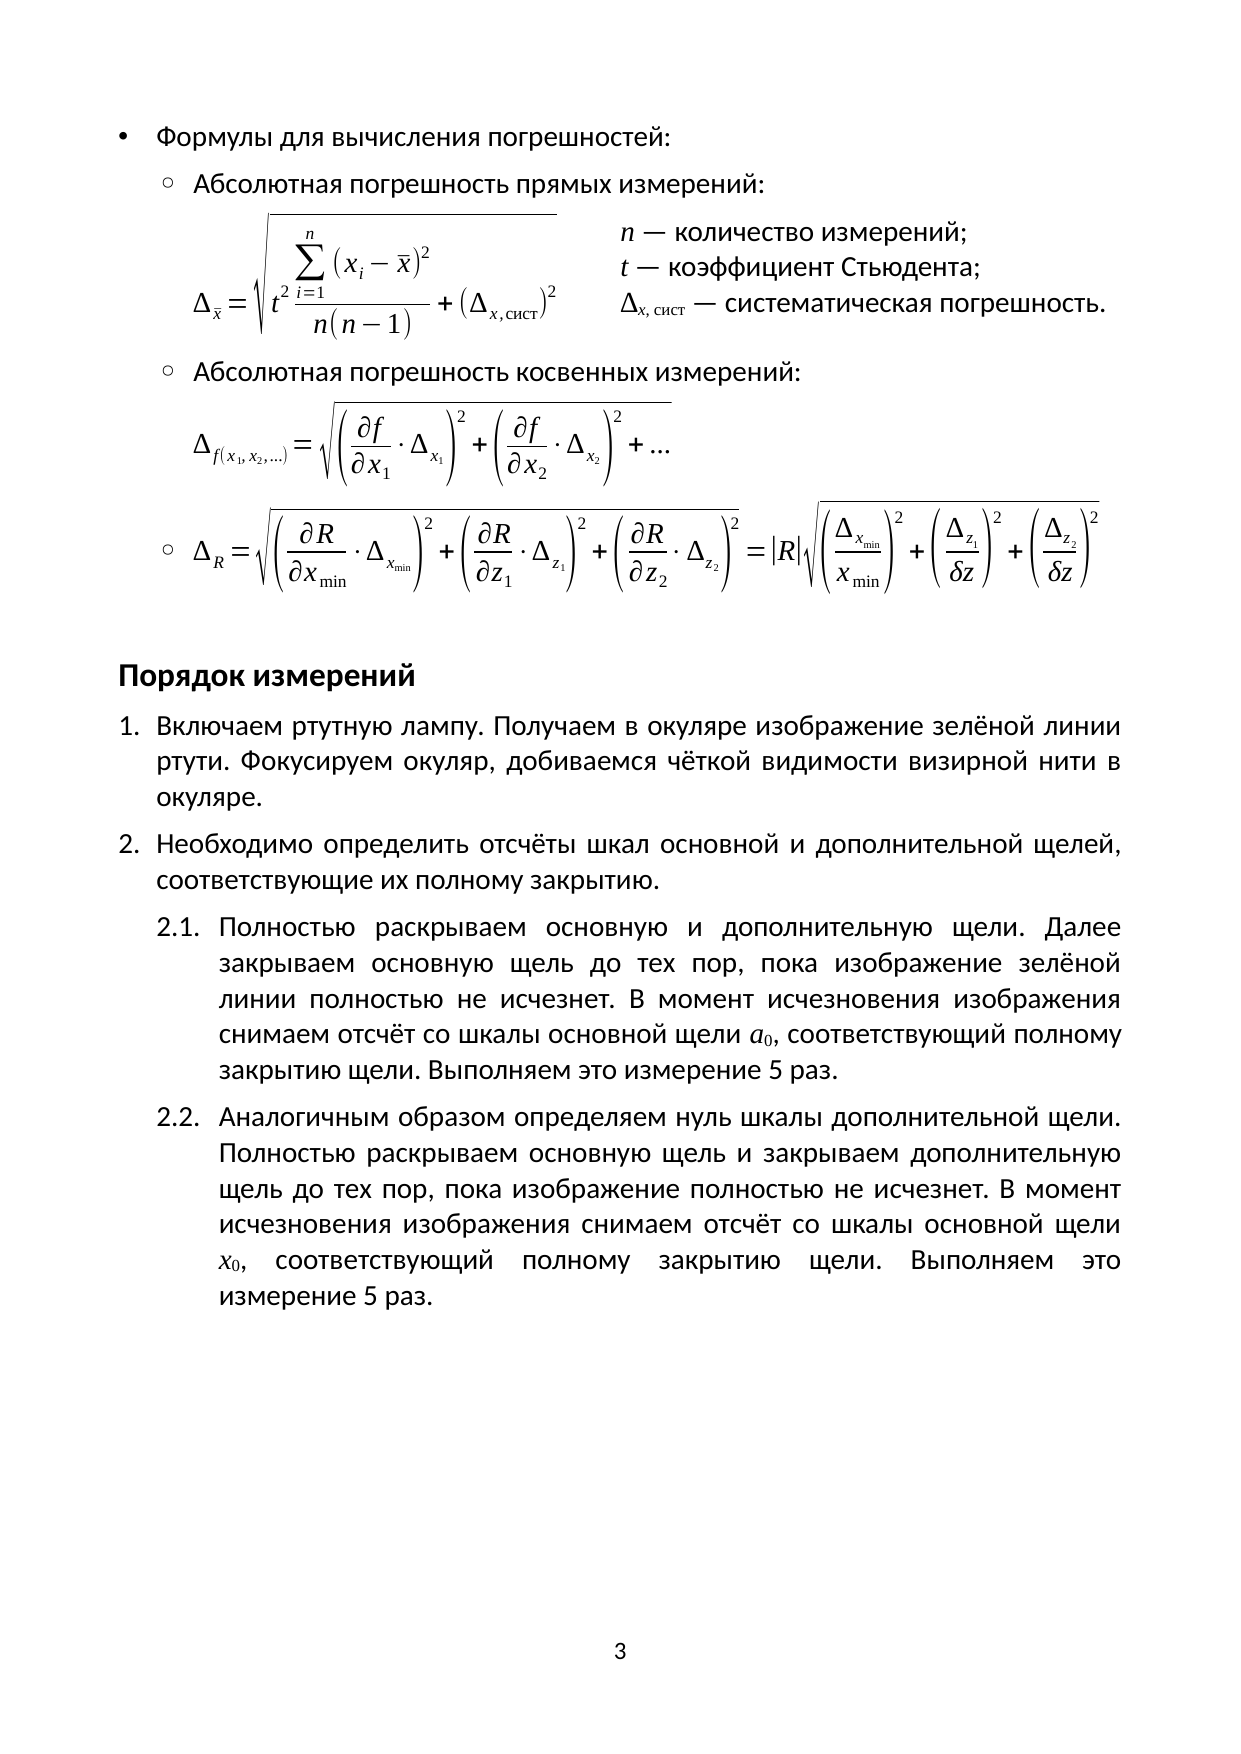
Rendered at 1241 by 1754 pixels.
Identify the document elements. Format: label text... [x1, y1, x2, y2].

table_header [193, 213, 620, 353]
list Формулы для вычисления погрешностей: [118, 118, 1122, 154]
list Включаем ртутную лампу. Получаем в окуляре изображение зелёной линии ртути. Фокусируем окуляр, добиваемся чёткой видимости визирной нити в окуляре. [118, 707, 1122, 814]
list Аналогичным образом определяем нуль шкалы дополнительной щели. Полностью раскрываем основную щель и закрываем дополнительную щель до тех пор, пока изображение полностью не исчезнет. В момент исчезновения изображения снимаем отсчёт со шкалы основной щели x0, соответствующий полному закрытию щели. Выполняем это измерение 5 раз. [156, 1098, 1122, 1312]
list Необходимо определить отсчёты шкал основной и дополнительной щелей, соответствующие их полному закрытию. [118, 826, 1122, 897]
list Полностью раскрываем основную и дополнительную щели. Далее закрываем основную щель до тех пор, пока изображение зелёной линии полностью не исчезнет. В момент исчезновения изображения снимаем отсчёт со шкалы основной щели a0, соответствующий полному закрытию щели. Выполняем это измерение 5 раз. [156, 908, 1122, 1087]
subtitle Порядок измерений [118, 654, 1122, 695]
list Абсолютная погрешность косвенных измерений: [156, 353, 1122, 388]
table_header n — количество измерений; t — коэффициент Стьюдента; ∆x, сист — систематическая погрешность. [620, 213, 1122, 353]
list Абсолютная погрешность прямых измерений: [156, 166, 1122, 201]
